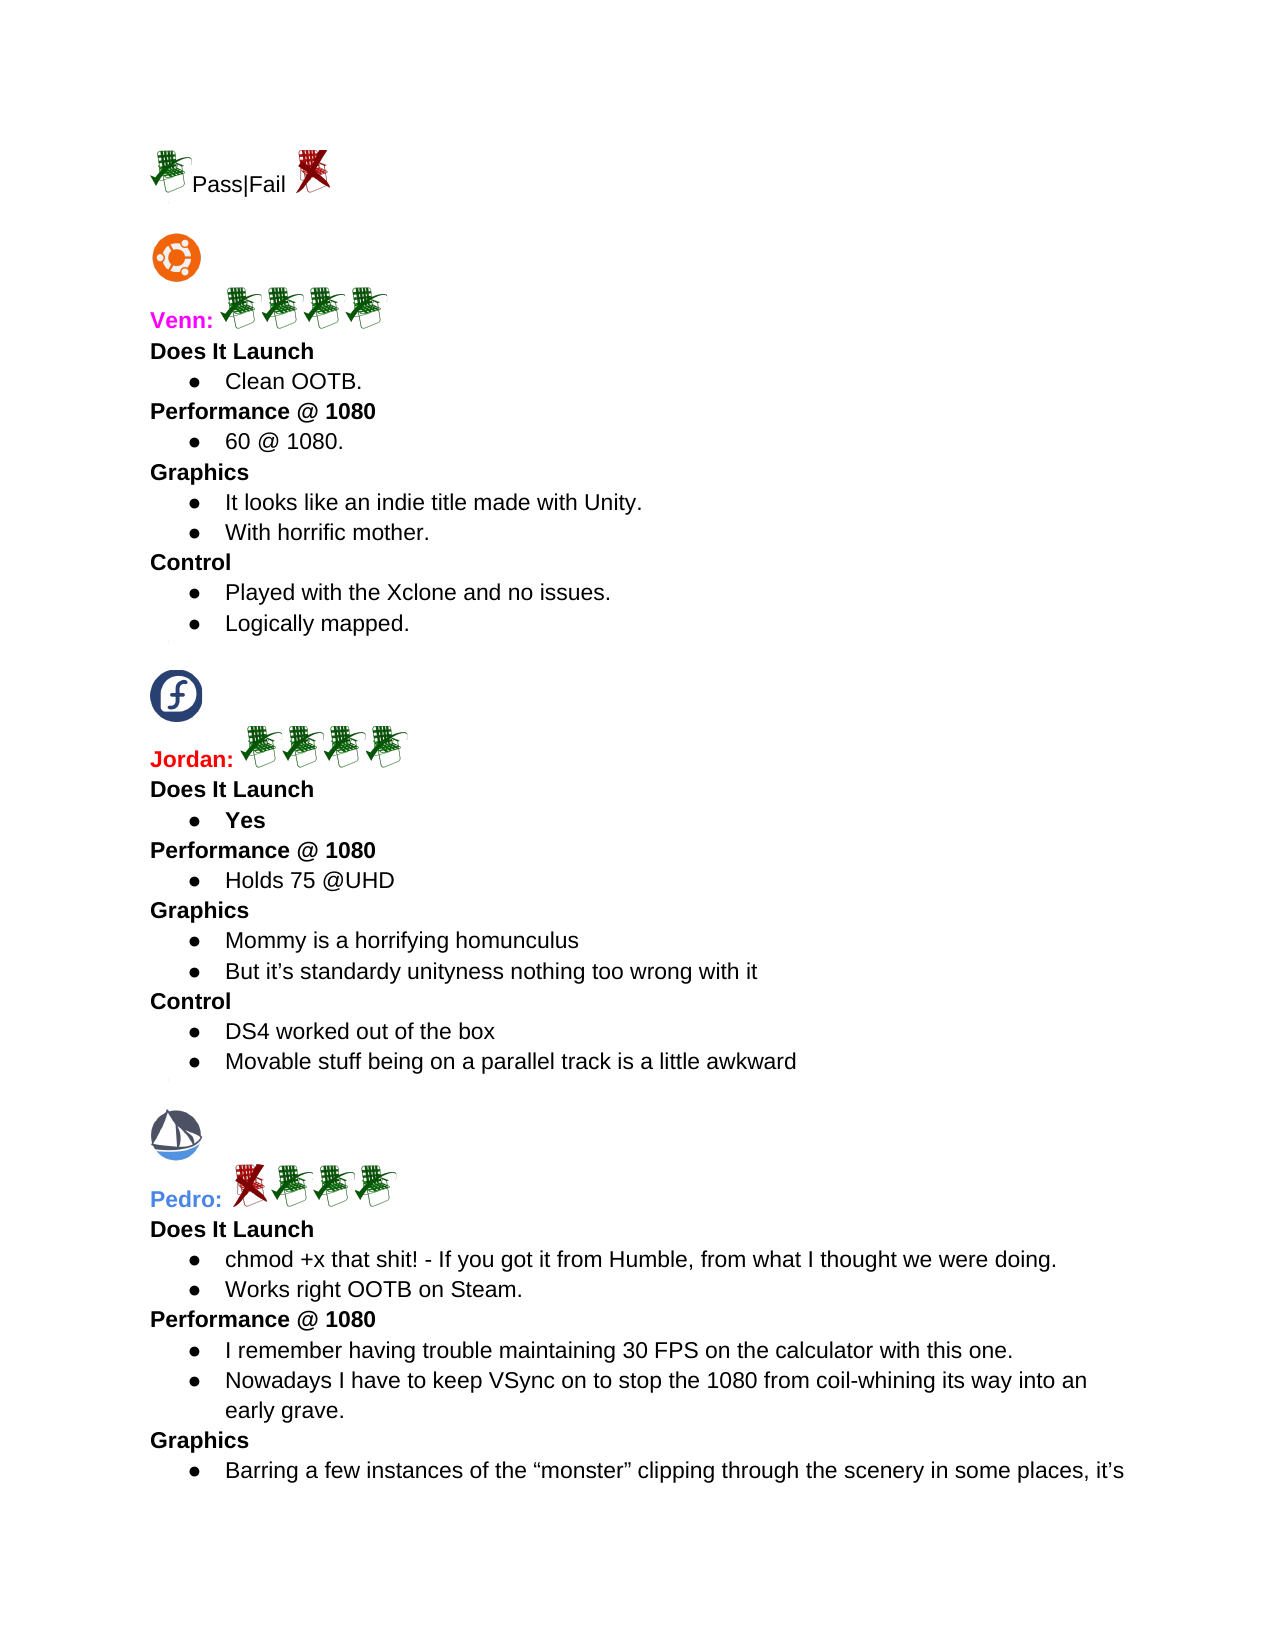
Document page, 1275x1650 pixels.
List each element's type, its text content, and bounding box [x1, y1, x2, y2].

list DS4 worked out of the box [187, 1018, 1125, 1044]
picture [150, 231, 203, 284]
text Does It Launch [150, 1216, 1125, 1242]
text Venn: [150, 231, 1125, 334]
picture [220, 287, 388, 329]
list I remember having trouble maintaining 30 FPS on the calculator with this one. [187, 1337, 1125, 1363]
text Does It Launch [150, 338, 1125, 364]
list Nowadays I have to keep VSync on to stop the 1080 from coil-whining its way into an early grave. [187, 1367, 1125, 1423]
text Graphics [150, 1427, 1125, 1453]
text Performance @ 1080 [150, 837, 1125, 863]
picture [150, 1108, 203, 1161]
text Performance @ 1080 [150, 1306, 1125, 1333]
list Logically mapped. [187, 609, 1125, 636]
list 60 @ 1080. [187, 428, 1125, 455]
list Played with the Xclone and no issues. [187, 579, 1125, 606]
list It looks like an indie title made with Unity. [187, 489, 1125, 515]
text Does It Launch [150, 776, 1125, 803]
list But it’s standardy unityness nothing too wrong with it [187, 958, 1125, 984]
picture [228, 1164, 397, 1207]
list Holds 75 @UHD [187, 867, 1125, 893]
text Graphics [150, 458, 1125, 485]
list chmod +x that shit! - If you got it from Humble, from what I thought we were doing. [187, 1246, 1125, 1272]
text Performance @ 1080 [150, 398, 1125, 424]
text Pedro: [150, 1109, 1125, 1212]
text Pass|Fail [150, 150, 1125, 197]
picture [240, 726, 408, 768]
list Clean OOTB. [187, 368, 1125, 394]
list With horrific mother. [187, 519, 1125, 545]
text Control [150, 549, 1125, 576]
text Graphics [150, 897, 1125, 924]
text Control [150, 988, 1125, 1014]
picture [150, 670, 203, 722]
text Jordan: [150, 670, 1125, 773]
picture [292, 150, 335, 193]
list Works right OOTB on Steam. [187, 1276, 1125, 1302]
picture [150, 150, 192, 193]
list Barring a few instances of the “monster” clipping through the scenery in some places, it’s [187, 1457, 1125, 1484]
list Movable stuff being on a parallel track is a little awkward [187, 1048, 1125, 1075]
list Yes [187, 807, 1125, 833]
list Mommy is a horrifying homunculus [187, 927, 1125, 954]
